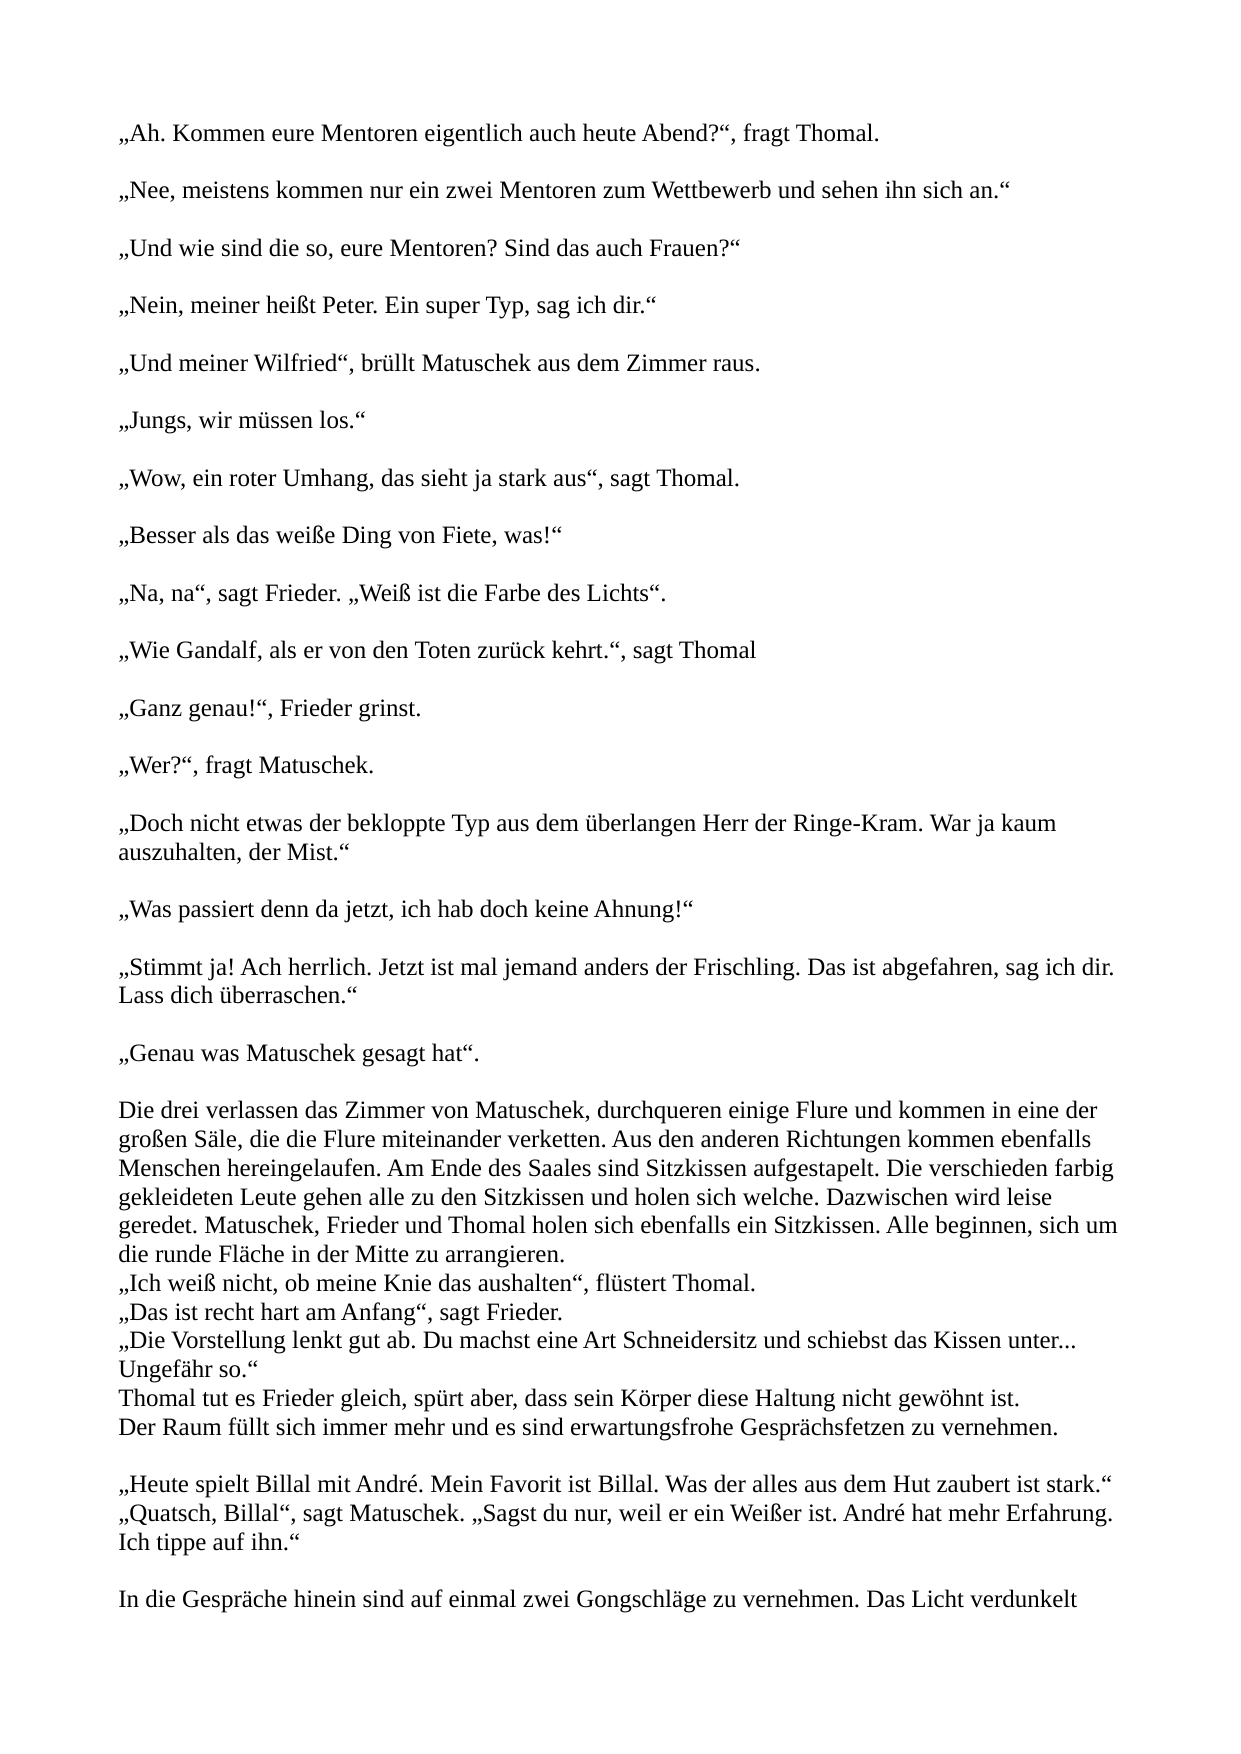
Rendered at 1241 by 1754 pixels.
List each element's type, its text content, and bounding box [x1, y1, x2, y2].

text „Besser als das weiße Ding von Fiete, was!“ [118, 521, 1122, 549]
text „Und wie sind die so, eure Mentoren? Sind das auch Frauen?“ [118, 233, 1122, 262]
text „Doch nicht etwas der bekloppte Typ aus dem überlangen Herr der Ringe-Kram. War ja kaum auszuhalten, der Mist.“ [118, 808, 1122, 866]
text „Wie Gandalf, als er von den Toten zurück kehrt.“, sagt Thomal [118, 636, 1122, 664]
text „Nein, meiner heißt Peter. Ein super Typ, sag ich dir.“ [118, 291, 1122, 319]
text „Ich weiß nicht, ob meine Knie das aushalten“, flüstert Thomal. [118, 1268, 1122, 1297]
text „Heute spielt Billal mit André. Mein Favorit ist Billal. Was der alles aus dem Hut zaubert ist stark.“ [118, 1469, 1122, 1498]
text Die drei verlassen das Zimmer von Matuschek, durchqueren einige Flure und kommen in eine der großen Säle, die die Flure miteinander verketten. Aus den anderen Richtungen kommen ebenfalls Menschen hereingelaufen. Am Ende des Saales sind Sitzkissen aufgestapelt. Die verschieden farbig gekleideten Leute gehen alle zu den Sitzkissen und holen sich welche. Dazwischen wird leise geredet. Matuschek, Frieder und Thomal holen sich ebenfalls ein Sitzkissen. Alle beginnen, sich um die runde Fläche in der Mitte zu arrangieren. [118, 1096, 1122, 1268]
text Thomal tut es Frieder gleich, spürt aber, dass sein Körper diese Haltung nicht gewöhnt ist. [118, 1383, 1122, 1412]
text „Wow, ein roter Umhang, das sieht ja stark aus“, sagt Thomal. [118, 463, 1122, 492]
text „Ganz genau!“, Frieder grinst. [118, 693, 1122, 722]
text „Na, na“, sagt Frieder. „Weiß ist die Farbe des Lichts“. [118, 578, 1122, 607]
text „Nee, meistens kommen nur ein zwei Mentoren zum Wettbewerb und sehen ihn sich an.“ [118, 176, 1122, 204]
text In die Gespräche hinein sind auf einmal zwei Gongschläge zu vernehmen. Das Licht verdunkelt [118, 1584, 1122, 1613]
text „Das ist recht hart am Anfang“, sagt Frieder. [118, 1297, 1122, 1326]
text „Stimmt ja! Ach herrlich. Jetzt ist mal jemand anders der Frischling. Das ist abgefahren, sag ich dir. Lass dich überraschen.“ [118, 952, 1122, 1009]
text „Was passiert denn da jetzt, ich hab doch keine Ahnung!“ [118, 894, 1122, 923]
text „Die Vorstellung lenkt gut ab. Du machst eine Art Schneidersitz und schiebst das Kissen unter... Ungefähr so.“ [118, 1326, 1122, 1383]
text „Und meiner Wilfried“, brüllt Matuschek aus dem Zimmer raus. [118, 348, 1122, 377]
text „Quatsch, Billal“, sagt Matuschek. „Sagst du nur, weil er ein Weißer ist. André hat mehr Erfahrung. Ich tippe auf ihn.“ [118, 1498, 1122, 1556]
text „Wer?“, fragt Matuschek. [118, 751, 1122, 779]
text Der Raum füllt sich immer mehr und es sind erwartungsfrohe Gesprächsfetzen zu vernehmen. [118, 1412, 1122, 1441]
text „Genau was Matuschek gesagt hat“. [118, 1038, 1122, 1067]
text „Ah. Kommen eure Mentoren eigentlich auch heute Abend?“, fragt Thomal. [118, 118, 1122, 147]
text „Jungs, wir müssen los.“ [118, 406, 1122, 434]
